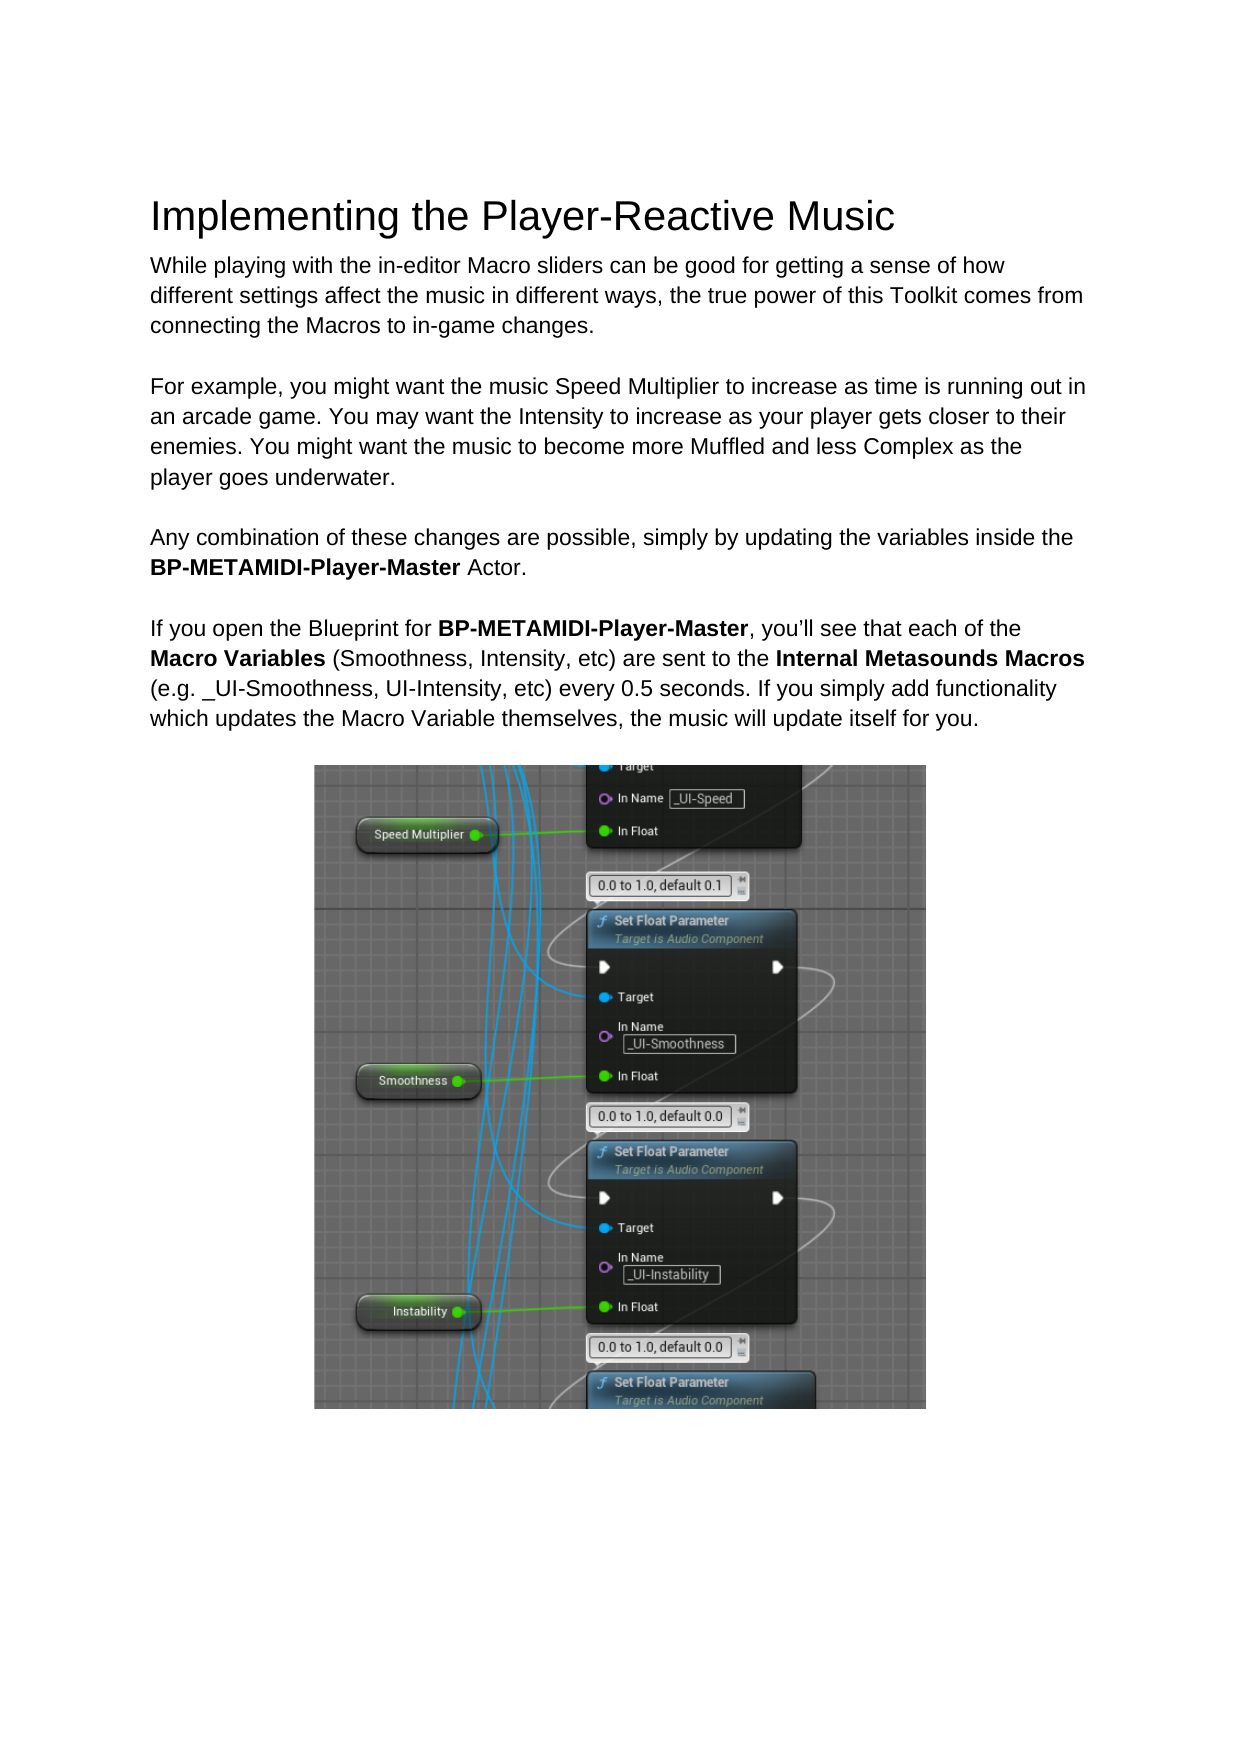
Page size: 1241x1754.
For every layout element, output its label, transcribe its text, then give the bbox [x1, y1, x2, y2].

picture [314, 765, 926, 1409]
text Any combination of these changes are possible, simply by updating the variables inside the BP-METAMIDI-Player-Master Actor. [150, 524, 1090, 581]
text If you open the Blueprint for BP-METAMIDI-Player-Master, you’ll see that each of the Macro Variables (Smoothness, Intensity, etc) are sent to the Internal Metasounds Macros (e.g. _UI-Smoothness, UI-Intensity, etc) every 0.5 seconds. If you simply add functionality which updates the Macro Variable themselves, the music will update itself for you. [150, 614, 1090, 732]
text For example, you might want the music Speed Multiplier to increase as time is running out in an arcade game. You may want the Intensity to increase as your player gets closer to their enemies. You might want the music to become more Muffled and less Complex as the player goes underwater. [150, 373, 1090, 490]
text While playing with the in-editor Macro sliders can be good for getting a sense of how different settings affect the music in different ways, the true power of this Toolkit comes from connecting the Macros to in-game changes. [150, 252, 1090, 339]
subtitle Implementing the Player-Reactive Music [150, 192, 1090, 239]
